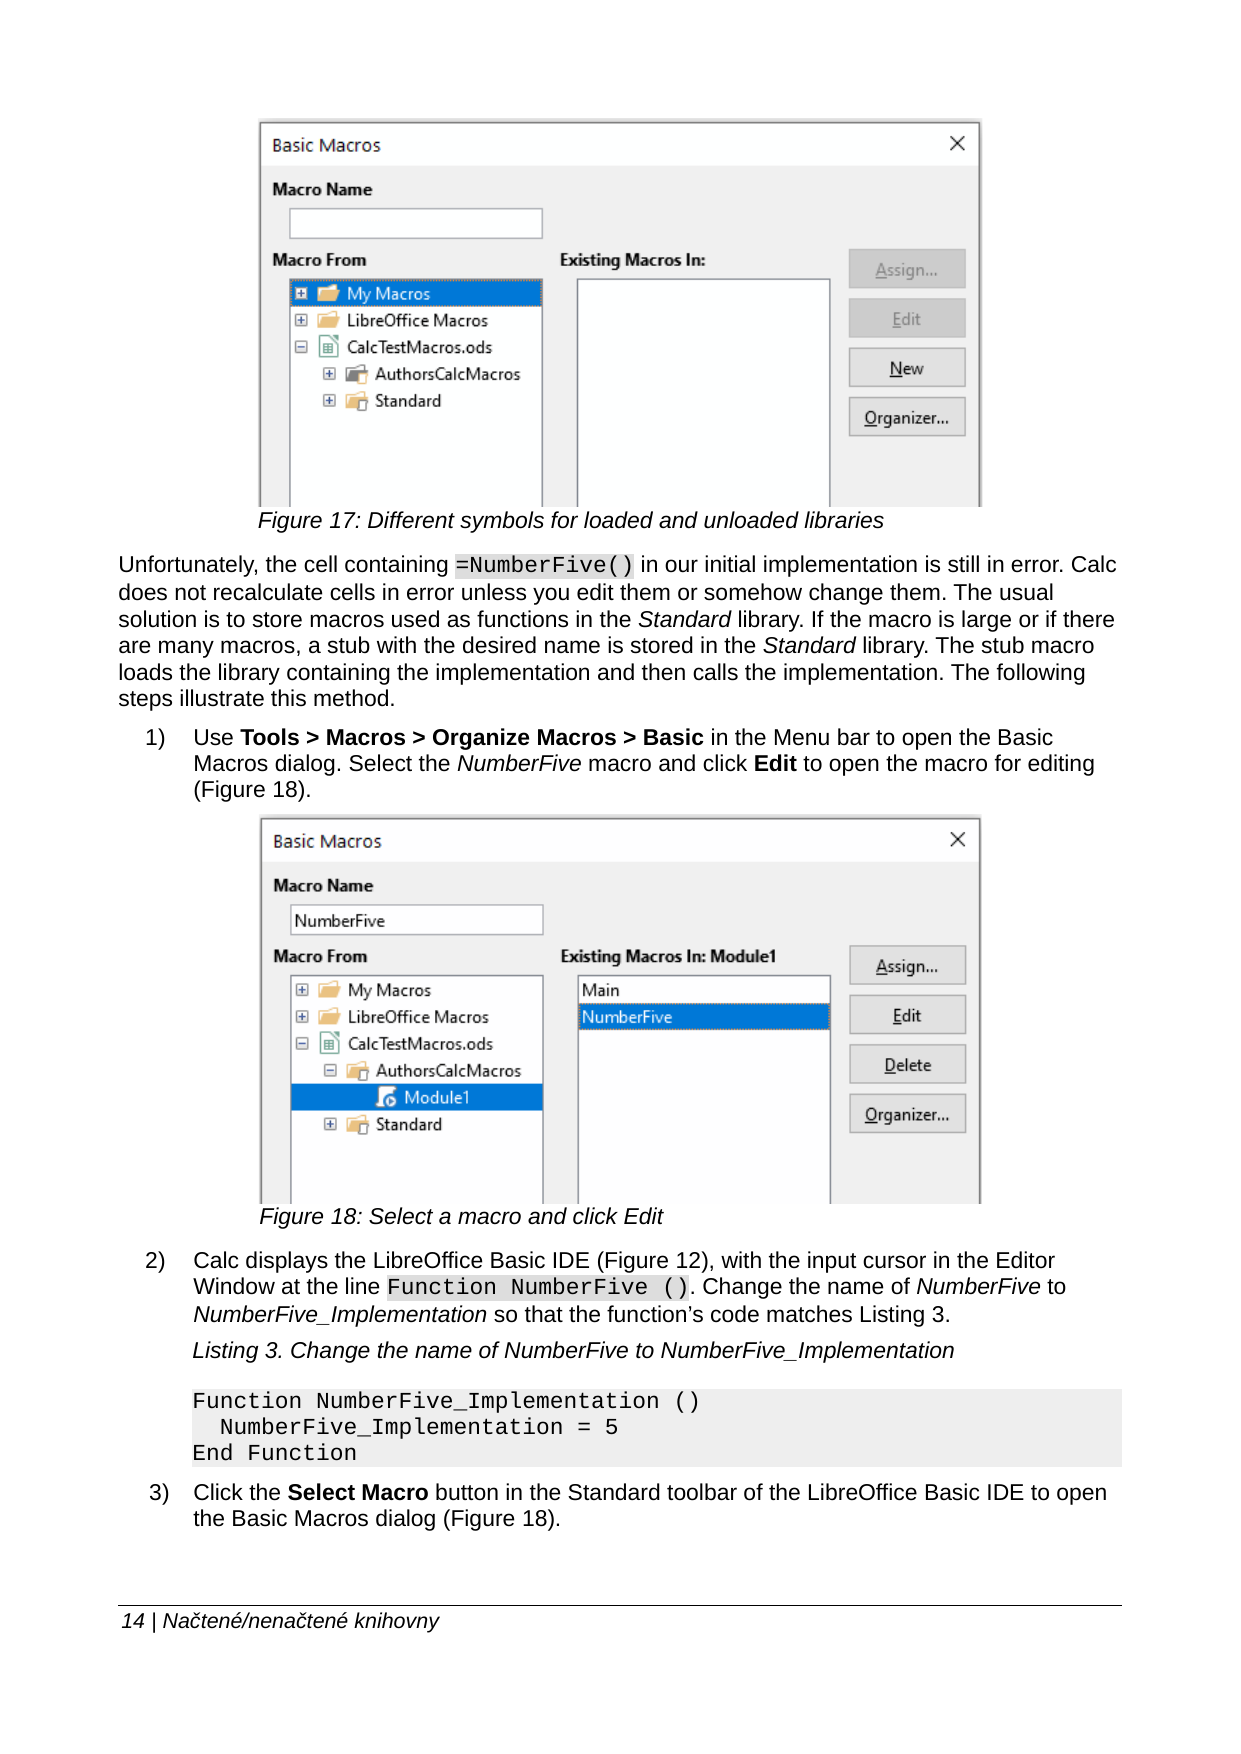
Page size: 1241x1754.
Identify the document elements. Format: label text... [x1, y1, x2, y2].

picture [258, 814, 982, 1204]
list Use Tools > Macros > Organize Macros > Basic in the Menu bar to open the Basic Macros dialog. Select the NumberFive macro and click Edit to open the macro for editing (Figure 18). [165, 724, 1122, 803]
text Function NumberFive_Implementation () NumberFive_Implementation = 5 End Function [192, 1389, 1122, 1467]
text Unfortunately, the cell containing =NumberFive() in our initial implementation is still in error. Calc does not recalculate cells in error unless you edit them or somehow change them. The usual solution is to store macros used as functions in the Standard library. If the macro is large or if there are many macros, a stub with the desired name is stored in the Standard library. The stub macro loads the library containing the implementation and then calls the implementation. The following steps illustrate this method. [118, 551, 1122, 711]
text Listing 3. Change the name of NumberFive to NumberFive_Implementation [192, 1337, 1122, 1363]
list Click the Select Macro button in the Standard toolbar of the LibreOffice Basic IDE to open the Basic Macros dialog (Figure 18). [169, 1479, 1122, 1532]
list Calc displays the LibreOffice Basic IDE (Figure 12), with the input cursor in the Editor Window at the line Function NumberFive (). Change the name of NumberFive to NumberFive_Implementation so that the function’s code matches Listing 3. [165, 1247, 1122, 1328]
text Figure 18: Select a macro and click Edit [259, 1204, 981, 1229]
text Figure 17: Different symbols for loaded and unloaded libraries [258, 507, 982, 533]
picture [257, 118, 983, 507]
